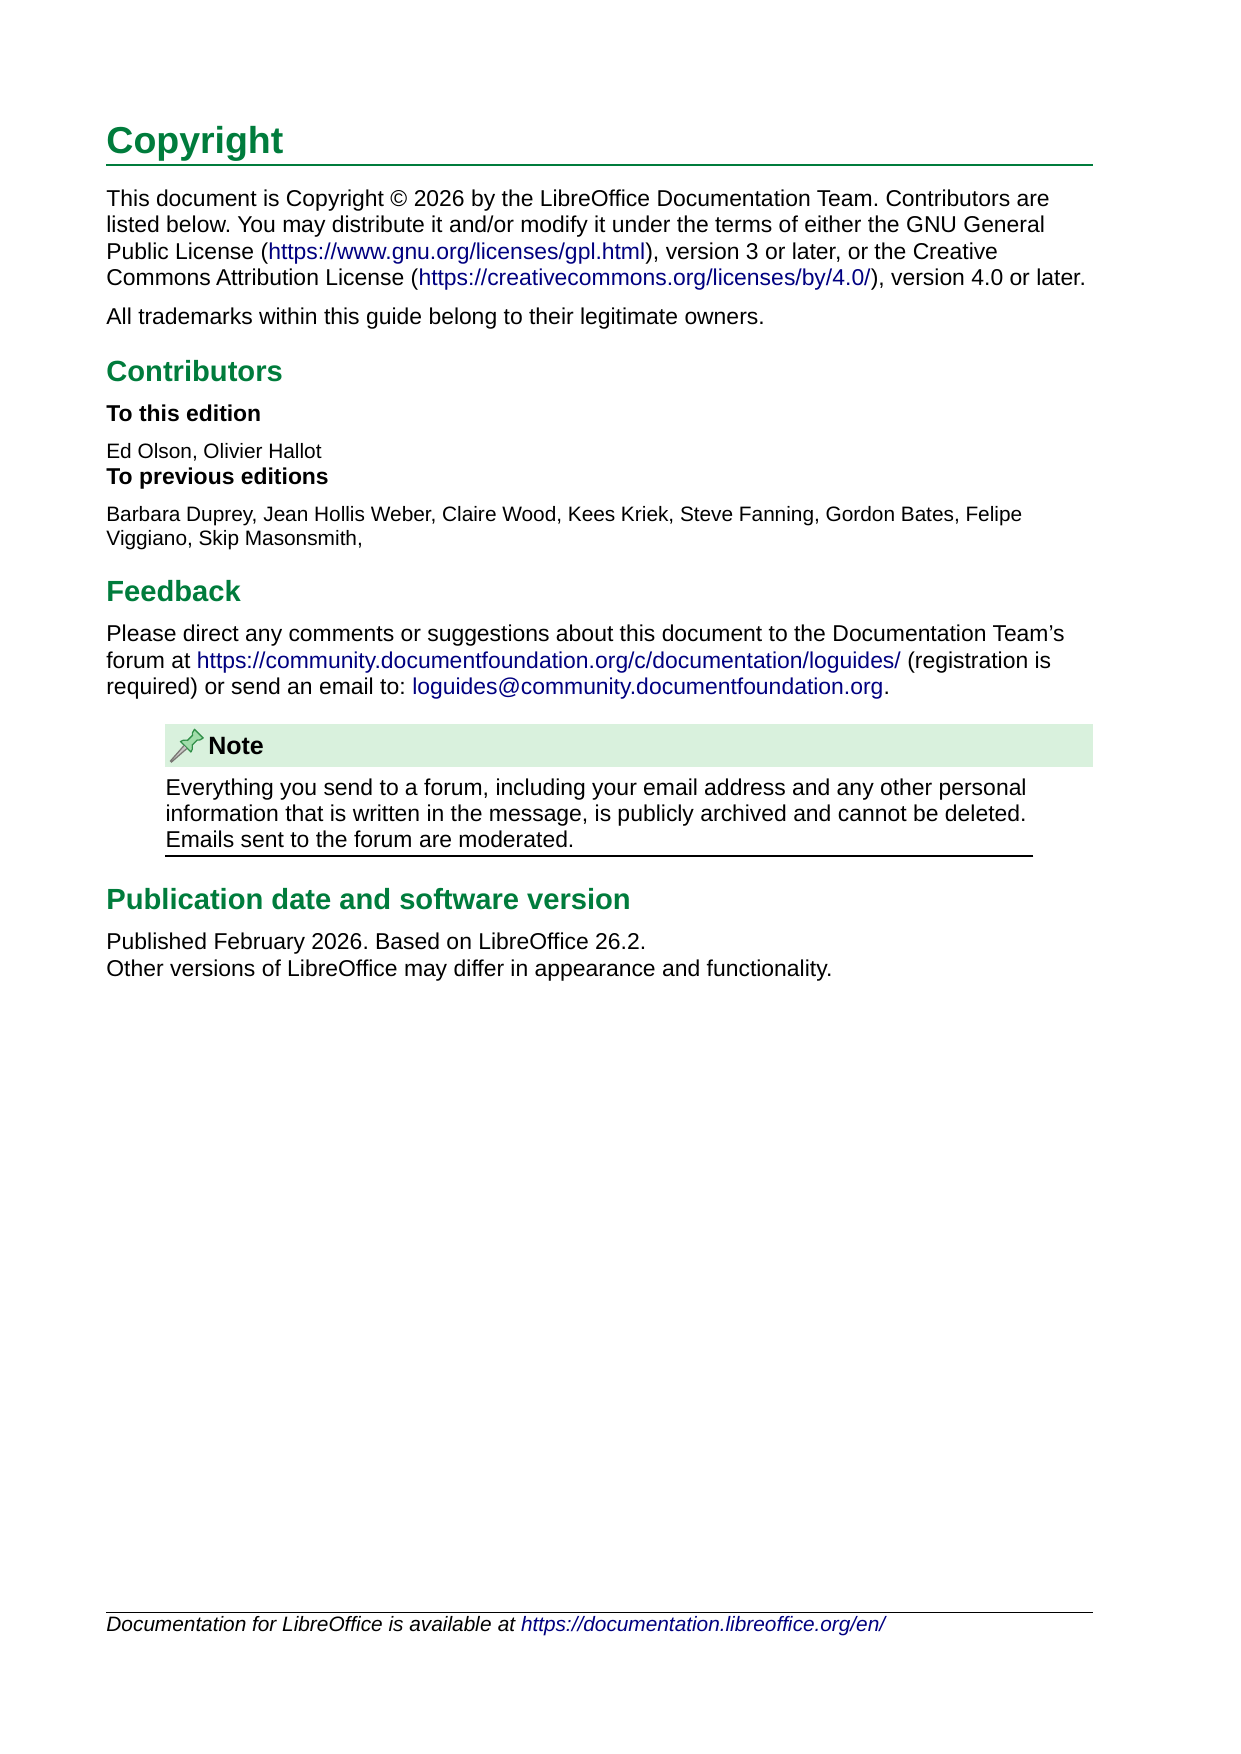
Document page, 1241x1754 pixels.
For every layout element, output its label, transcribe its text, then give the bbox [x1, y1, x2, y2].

text Please direct any comments or suggestions about this document to the Documentation Team’s forum at https://community.documentfoundation.org/c/documentation/loguides/ (registration is required) or send an email to: loguides@community.documentfoundation.org. [106, 620, 1093, 699]
subtitle Publication date and software version [106, 882, 1093, 916]
text This document is Copyright © 2026 by the LibreOffice Documentation Team. Contributors are listed below. You may distribute it and/or modify it under the terms of either the GNU General Public License (https://www.gnu.org/licenses/gpl.html), version 3 or later, or the Creative Commons Attribution License (https://creativecommons.org/licenses/by/4.0/), version 4.0 or later. [106, 185, 1093, 291]
text To previous editions [106, 463, 1093, 489]
text Barbara Duprey, Jean Hollis Weber, Claire Wood, Kees Kriek, Steve Fanning, Gordon Bates, Felipe Viggiano, Skip Masonsmith, [106, 502, 1093, 550]
subtitle Contributors [106, 354, 1093, 388]
text Everything you send to a forum, including your email address and any other personal information that is written in the message, is publicly archived and cannot be deleted. Emails sent to the forum are moderated. [165, 773, 1033, 855]
text Ed Olson, Olivier Hallot [106, 439, 1093, 463]
text All trademarks within this guide belong to their legitimate owners. [106, 303, 1093, 329]
text Published February 2026. Based on LibreOffice 26.2. Other versions of LibreOffice may differ in appearance and functionality. [106, 928, 1093, 981]
text To this edition [106, 400, 1093, 426]
subtitle Copyright [106, 118, 1093, 164]
subtitle Note [165, 724, 1093, 767]
subtitle Feedback [106, 574, 1093, 608]
